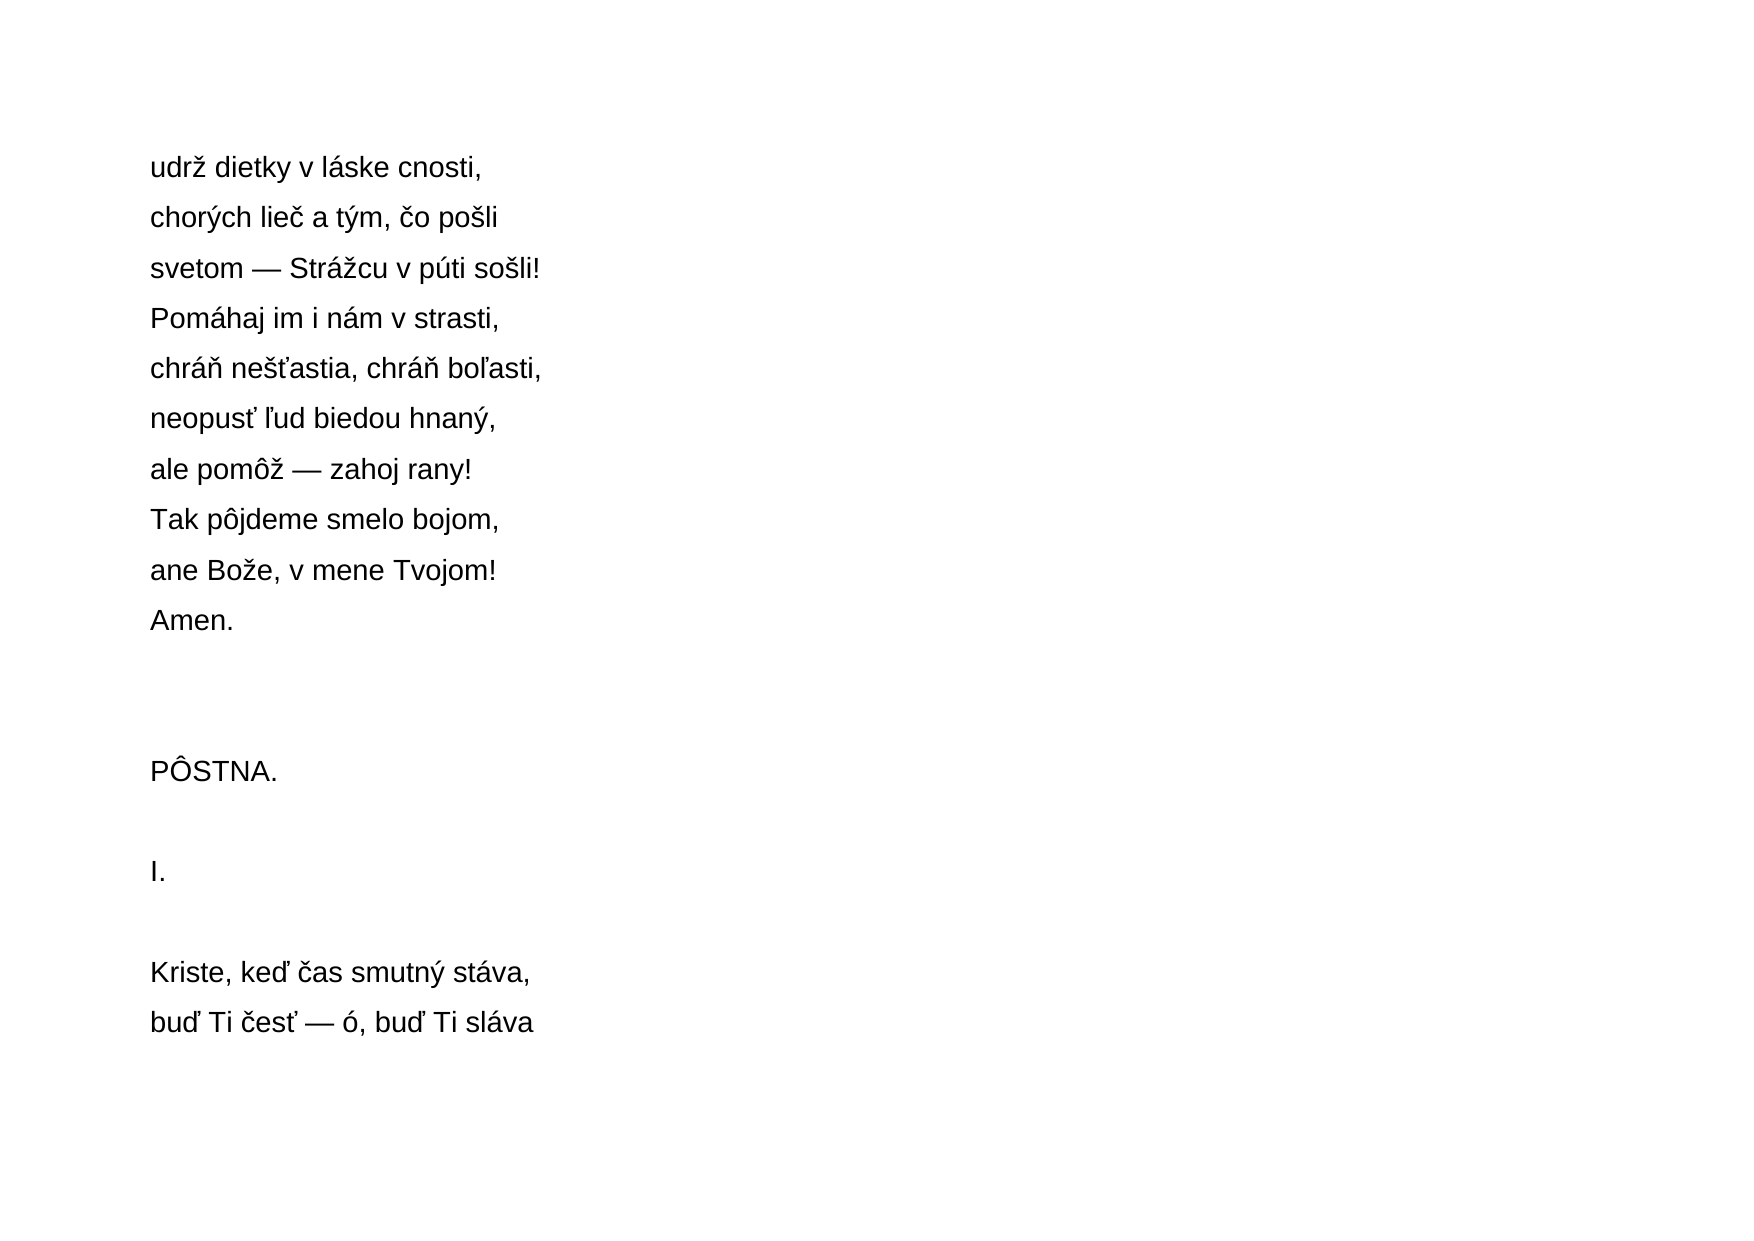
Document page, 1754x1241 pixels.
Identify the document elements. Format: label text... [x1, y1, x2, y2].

text ale pomôž — zahoj rany! [150, 452, 1243, 485]
subtitle PÔSTNA. [150, 754, 1243, 787]
text Amen. [150, 603, 1243, 636]
text buď Ti česť — ó, buď Ti sláva [150, 1005, 1243, 1039]
text chráň nešťastia, chráň boľasti, [150, 351, 1243, 385]
text svetom — Strážcu v púti sošli! [150, 251, 1243, 284]
text Pomáhaj im i nám v strasti, [150, 301, 1243, 334]
text udrž dietky v láske cnosti, [150, 150, 1243, 183]
text Tak pôjdeme smelo bojom, [150, 502, 1243, 536]
text ane Bože, v mene Tvojom! [150, 552, 1243, 586]
text chorých lieč a tým, čo pošli [150, 200, 1243, 234]
text neopusť ľud biedou hnaný, [150, 402, 1243, 435]
subtitle I. [150, 854, 1243, 888]
text Kriste, keď čas smutný stáva, [150, 955, 1243, 988]
